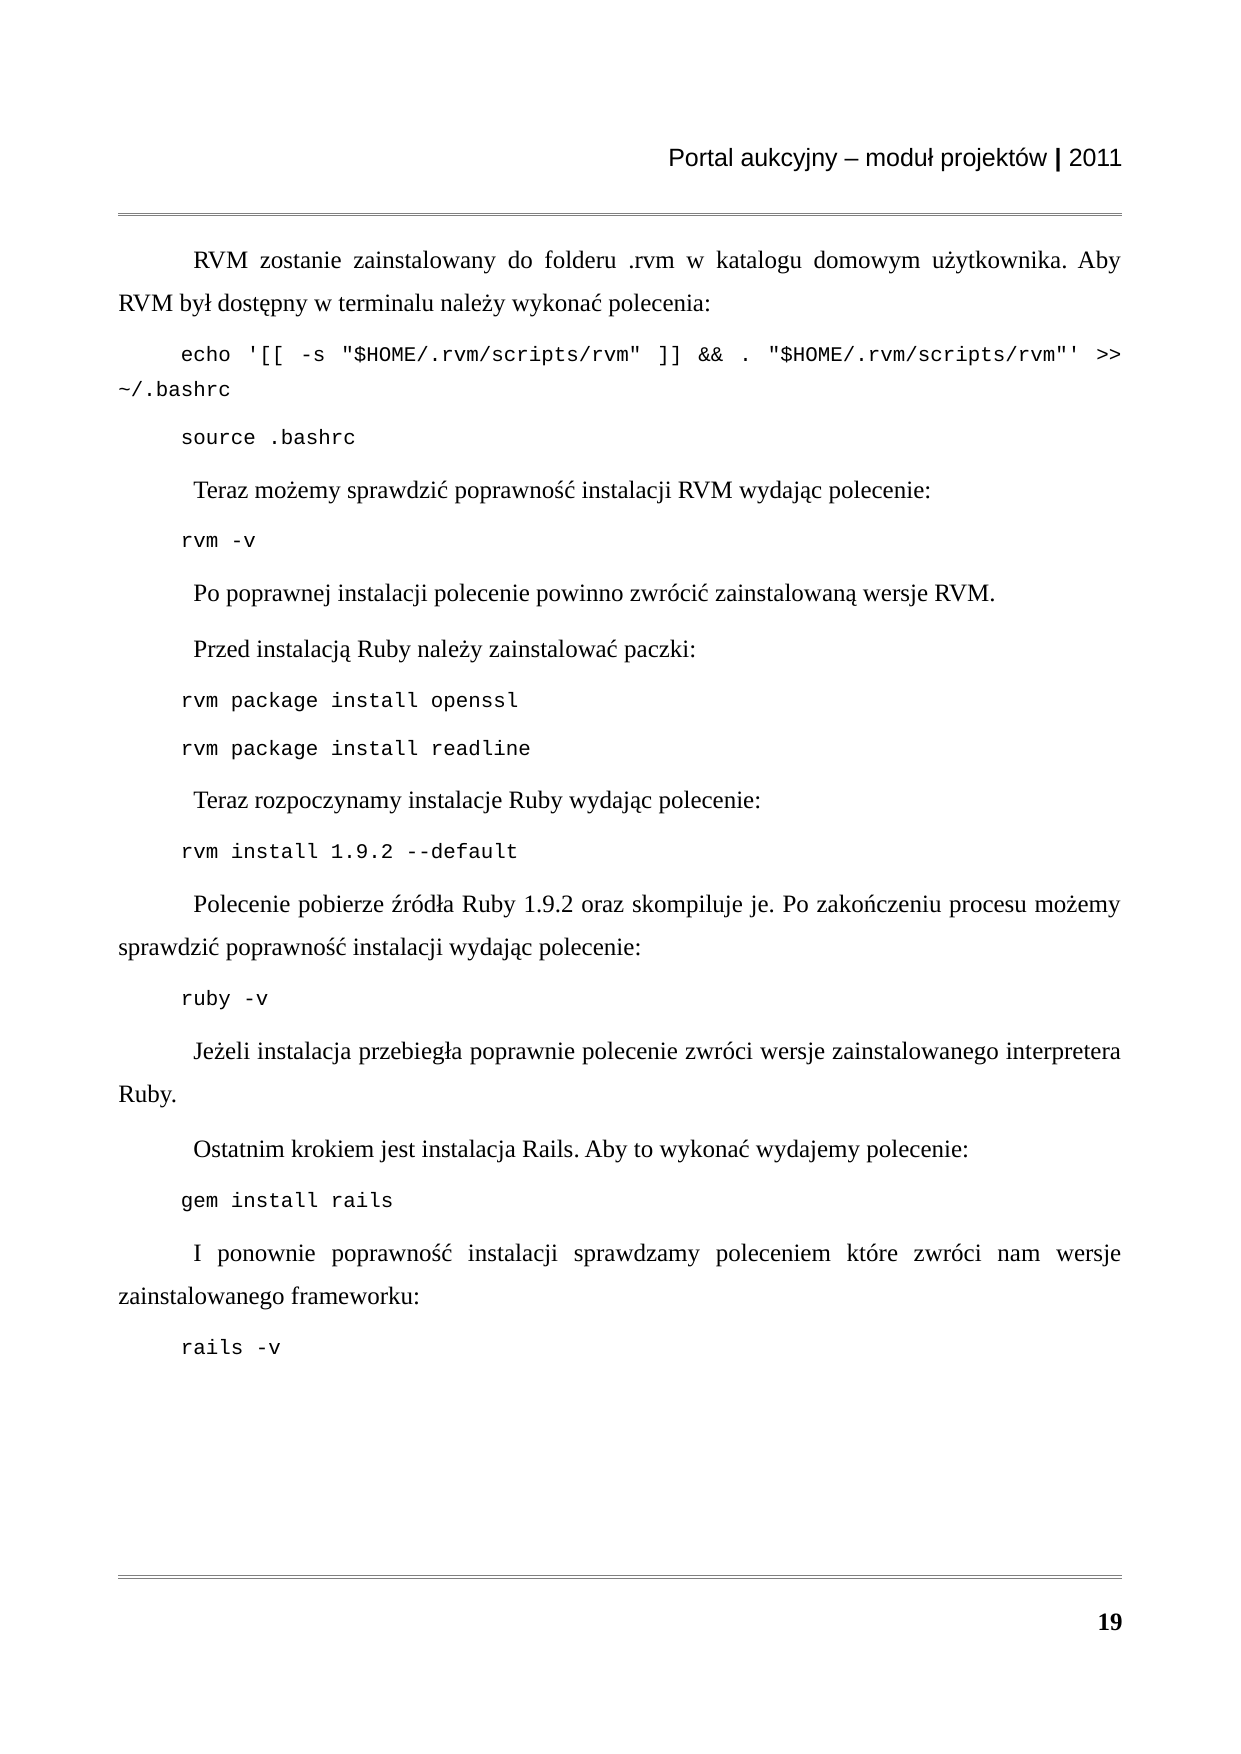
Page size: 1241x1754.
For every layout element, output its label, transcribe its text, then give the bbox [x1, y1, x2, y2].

text rails -v [118, 1337, 1122, 1360]
text rvm package install openssl [118, 690, 1122, 713]
text Polecenie pobierze źródła Ruby 1.9.2 oraz skompiluje je. Po zakończeniu procesu możemy sprawdzić poprawność instalacji wydając polecenie: [118, 889, 1122, 961]
text rvm package install readline [118, 738, 1122, 761]
text Teraz możemy sprawdzić poprawność instalacji RVM wydając polecenie: [118, 475, 1122, 504]
text ruby -v [118, 988, 1122, 1011]
text Przed instalacją Ruby należy zainstalować paczki: [118, 634, 1122, 663]
text Ostatnim krokiem jest instalacja Rails. Aby to wykonać wydajemy polecenie: [118, 1134, 1122, 1163]
text RVM zostanie zainstalowany do folderu .rvm w katalogu domowym użytkownika. Aby RVM był dostępny w terminalu należy wykonać polecenia: [118, 245, 1122, 317]
text rvm -v [118, 531, 1122, 554]
text Teraz rozpoczynamy instalacje Ruby wydając polecenie: [118, 786, 1122, 814]
text I ponownie poprawność instalacji sprawdzamy poleceniem które zwróci nam wersje zainstalowanego frameworku: [118, 1238, 1122, 1310]
text rvm install 1.9.2 --default [118, 841, 1122, 865]
text echo '[[ -s "$HOME/.rvm/scripts/rvm" ]] && . "$HOME/.rvm/scripts/rvm"' >> ~/.bashrc [118, 344, 1122, 403]
text Po poprawnej instalacji polecenie powinno zwrócić zainstalowaną wersje RVM. [118, 578, 1122, 607]
text source .bashrc [118, 427, 1122, 451]
text Jeżeli instalacja przebiegła poprawnie polecenie zwróci wersje zainstalowanego interpretera Ruby. [118, 1036, 1122, 1108]
text gem install rails [118, 1190, 1122, 1214]
